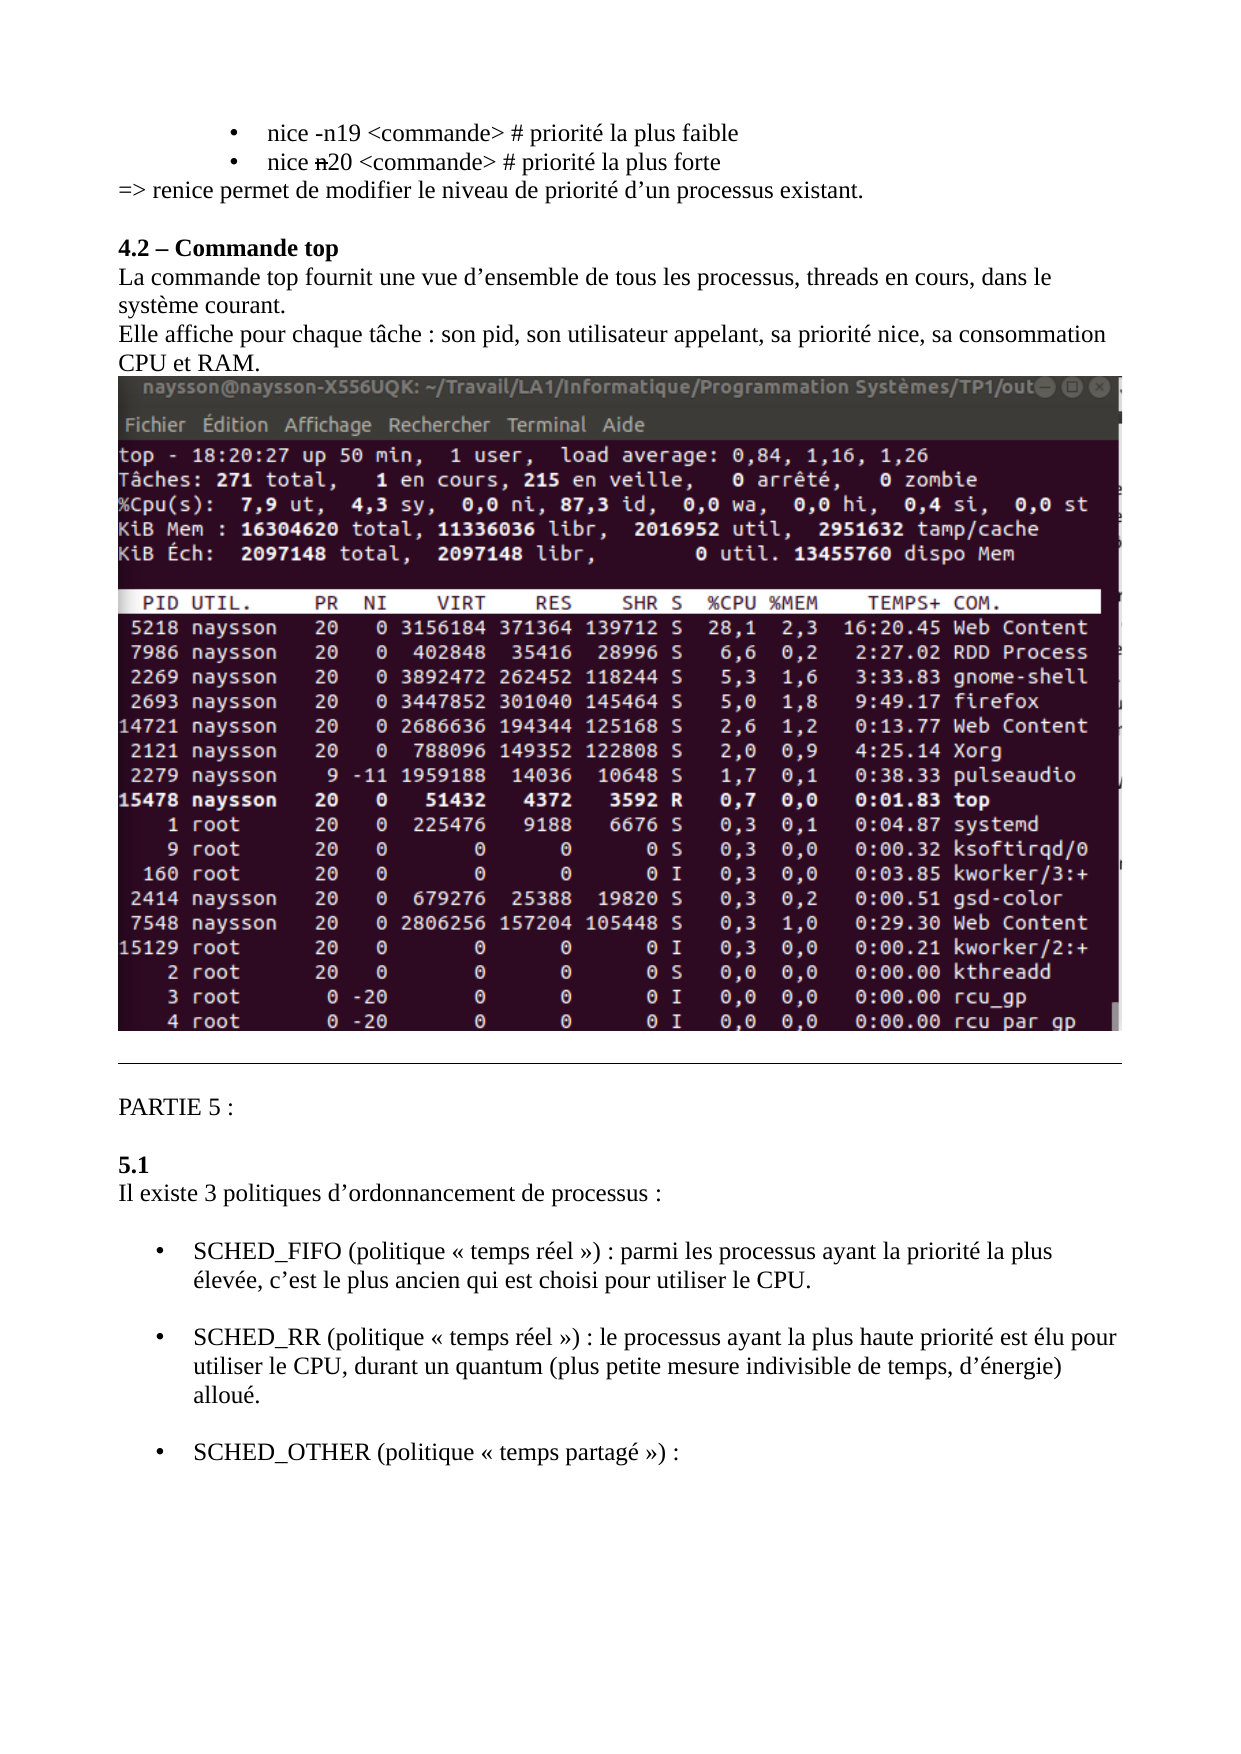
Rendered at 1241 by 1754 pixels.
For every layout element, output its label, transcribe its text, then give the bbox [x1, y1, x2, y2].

text 4.2 – Commande top [118, 233, 1122, 262]
text 5.1 [118, 1150, 1122, 1178]
list nice n20 <commande> # priorité la plus forte [229, 147, 1122, 176]
list SCHED_OTHER (politique « temps partagé ») : [156, 1437, 1122, 1466]
text Il existe 3 politiques d’ordonnancement de processus : [118, 1178, 1122, 1207]
text => renice permet de modifier le niveau de priorité d’un processus existant. [118, 176, 1122, 204]
list SCHED_FIFO (politique « temps réel ») : parmi les processus ayant la priorité la plus élevée, c’est le plus ancien qui est choisi pour utiliser le CPU. [156, 1236, 1122, 1293]
list nice -n19 <commande> # priorité la plus faible [229, 118, 1122, 147]
list SCHED_RR (politique « temps réel ») : le processus ayant la plus haute priorité est élu pour utiliser le CPU, durant un quantum (plus petite mesure indivisible de temps, d’énergie) alloué. [156, 1322, 1122, 1408]
text PARTIE 5 : [118, 1092, 1122, 1121]
picture [118, 376, 1123, 1031]
text La commande top fournit une vue d’ensemble de tous les processus, threads en cours, dans le système courant. [118, 262, 1122, 319]
text Elle affiche pour chaque tâche : son pid, son utilisateur appelant, sa priorité nice, sa consommation CPU et RAM. [118, 319, 1122, 376]
